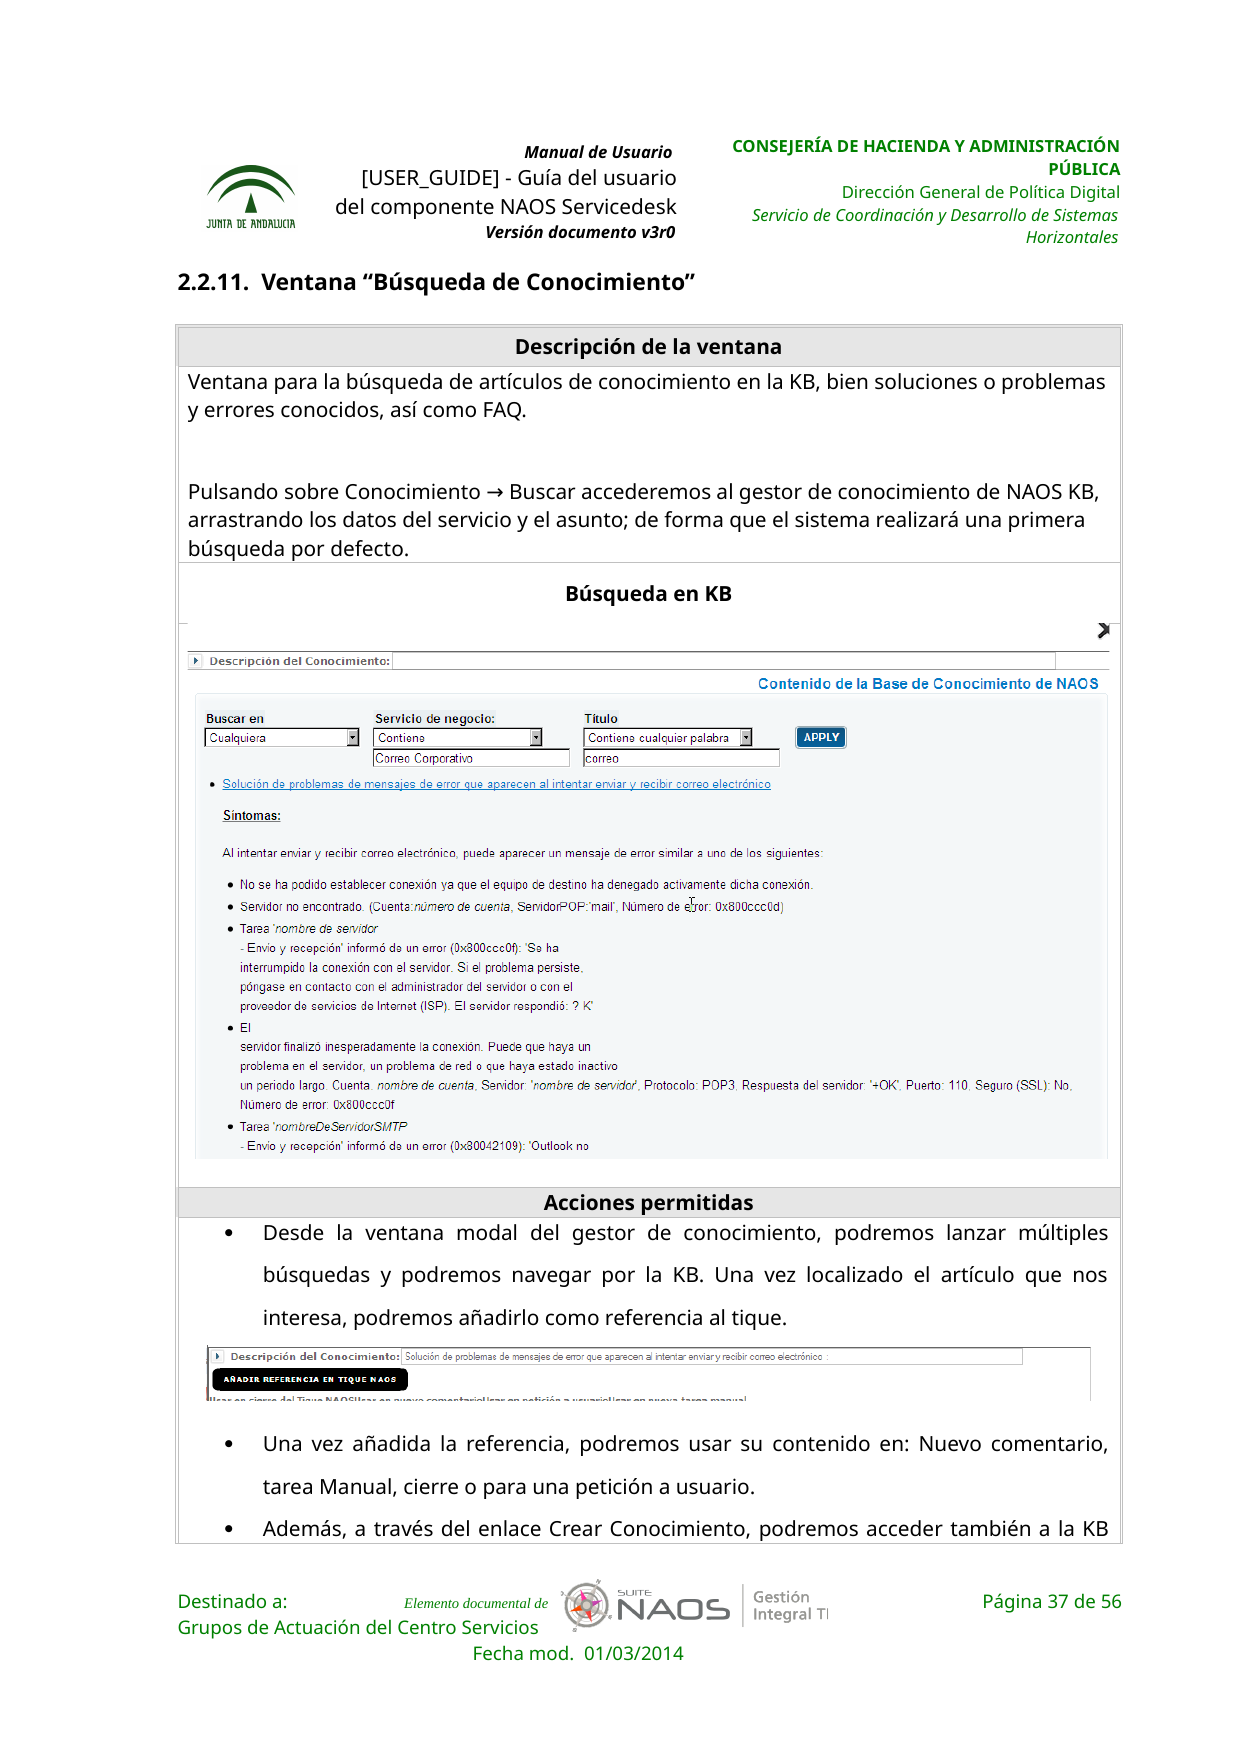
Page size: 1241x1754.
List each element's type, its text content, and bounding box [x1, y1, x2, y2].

table_cell Desde la ventana modal del gestor de conocimiento, podremos lanzar múltiples búsquedas y podremos navegar por la KB. Una vez localizado el artículo que nos interesa, podremos añadirlo como referencia al tique. Una vez añadida la referencia, podremos usar su contenido en: Nuevo comentario, tarea Manual, cierre o para una petición a usuario. Además, a través del enlace Crear Conocimiento, podremos acceder también a la KB [179, 1218, 1120, 1543]
table_cell Ventana para la búsqueda de artículos de conocimiento en la KB, bien soluciones o problemas y errores conocidos, así como FAQ. Pulsando sobre Conocimiento → Buscar accederemos al gestor de conocimiento de NAOS KB, arrastrando los datos del servicio y el asunto; de forma que el sistema realizará una primera búsqueda por defecto. [179, 367, 1120, 562]
picture [201, 165, 298, 232]
table_cell Acciones permitidas [179, 1188, 1120, 1217]
picture [206, 1345, 1091, 1401]
subtitle Ventana “Búsqueda de Conocimiento” [177, 266, 1122, 297]
table_header Descripción de la ventana [179, 328, 1120, 366]
picture [560, 1579, 829, 1632]
table_cell Búsqueda en KB [179, 563, 1120, 622]
picture [187, 623, 1110, 1159]
table_cell [179, 624, 1120, 1187]
